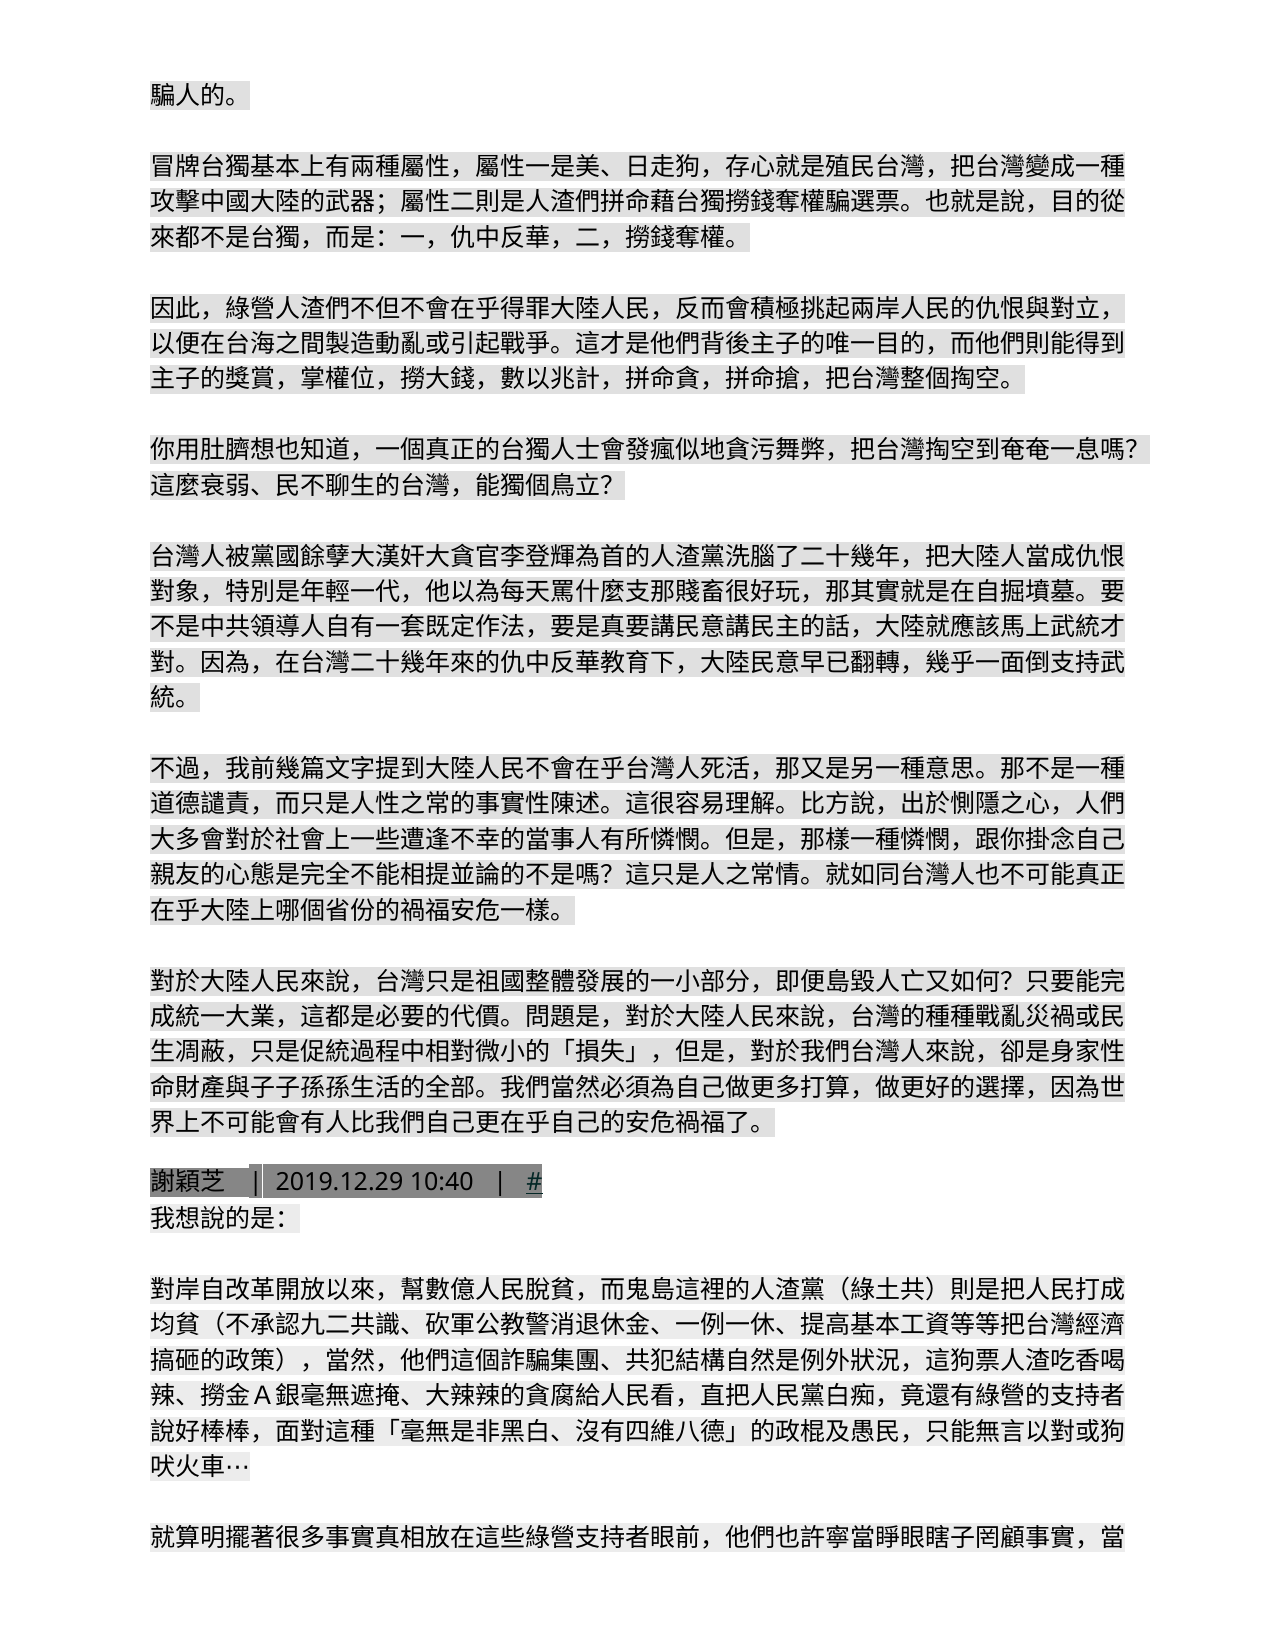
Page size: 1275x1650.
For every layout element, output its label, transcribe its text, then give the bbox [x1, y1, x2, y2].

text 我想說的是： 對岸自改革開放以來，幫數億人民脫貧，而鬼島這裡的人渣黨（綠土共）則是把人民打成均貧（不承認九二共識、砍軍公教警消退休金、一例一休、提高基本工資等等把台灣經濟搞砸的政策），當然，他們這個詐騙集團、共犯結構自然是例外狀況，這狗票人渣吃香喝辣、撈金Ａ銀毫無遮掩、大辣辣的貪腐給人民看，直把人民黨白痴，竟還有綠營的支持者說好棒棒，面對這種「毫無是非黑白、沒有四維八德」的政棍及愚民，只能無言以對或狗吠火車⋯ 就算明擺著很多事實真相放在這些綠營支持者眼前，他們也許寧當睜眼瞎子罔顧事實，當 [150, 1198, 1125, 1552]
text 謝穎芝 | 2019.12.29 10:40 | # [150, 1162, 1125, 1198]
text 謝謝章颖，你說的，我也認同，並且也常說，而且很早就這麼說了。我願意再說一遍： 即便是一個真正意義上的臺獨人士也應該儘可能和大陸人民保持友善，因為對岸人民的廣大民意才是推廣獨立的助力而非阻力。問題是，島內島外根本沒有幾個台獨人士，兩個巴掌就能數完。市面上所謂「台獨」，統統得打上個引號，它完完全全就是冒牌的、假的、騙人的。 冒牌台獨基本上有兩種屬性，屬性一是美、日走狗，存心就是殖民台灣，把台灣變成一種攻擊中國大陸的武器；屬性二則是人渣們拼命藉台獨撈錢奪權騙選票。也就是說，目的從來都不是台獨，而是：一，仇中反華，二，撈錢奪權。 因此，綠營人渣們不但不會在乎得罪大陸人民，反而會積極挑起兩岸人民的仇恨與對立，以便在台海之間製造動亂或引起戰爭。這才是他們背後主子的唯一目的，而他們則能得到主子的獎賞，掌權位，撈大錢，數以兆計，拼命貪，拼命搶，把台灣整個掏空。 你用肚臍想也知道，一個真正的台獨人士會發瘋似地貪污舞弊，把台灣掏空到奄奄一息嗎？這麼衰弱、民不聊生的台灣，能獨個鳥立？ 台灣人被黨國餘孽大漢奸大貪官李登輝為首的人渣黨洗腦了二十幾年，把大陸人當成仇恨對象，特別是年輕一代，他以為每天罵什麼支那賤畜很好玩，那其實就是在自掘墳墓。要不是中共領導人自有一套既定作法，要是真要講民意講民主的話，大陸就應該馬上武統才對。因為，在台灣二十幾年來的仇中反華教育下，大陸民意早已翻轉，幾乎一面倒支持武統。 不過，我前幾篇文字提到大陸人民不會在乎台灣人死活，那又是另一種意思。那不是一種道德譴責，而只是人性之常的事實性陳述。這很容易理解。比方說，出於惻隱之心，人們大多會對於社會上一些遭逢不幸的當事人有所憐憫。但是，那樣一種憐憫，跟你掛念自己親友的心態是完全不能相提並論的不是嗎？這只是人之常情。就如同台灣人也不可能真正在乎大陸上哪個省份的禍福安危一樣。 對於大陸人民來說，台灣只是祖國整體發展的一小部分，即便島毀人亡又如何？只要能完成統一大業，這都是必要的代價。問題是，對於大陸人民來說，台灣的種種戰亂災禍或民生凋蔽，只是促統過程中相對微小的「損失」，但是，對於我們台灣人來說，卻是身家性命財產與子子孫孫生活的全部。我們當然必須為自己做更多打算，做更好的選擇，因為世界上不可能會有人比我們自己更在乎自己的安危禍福了。 [150, 75, 1125, 1137]
